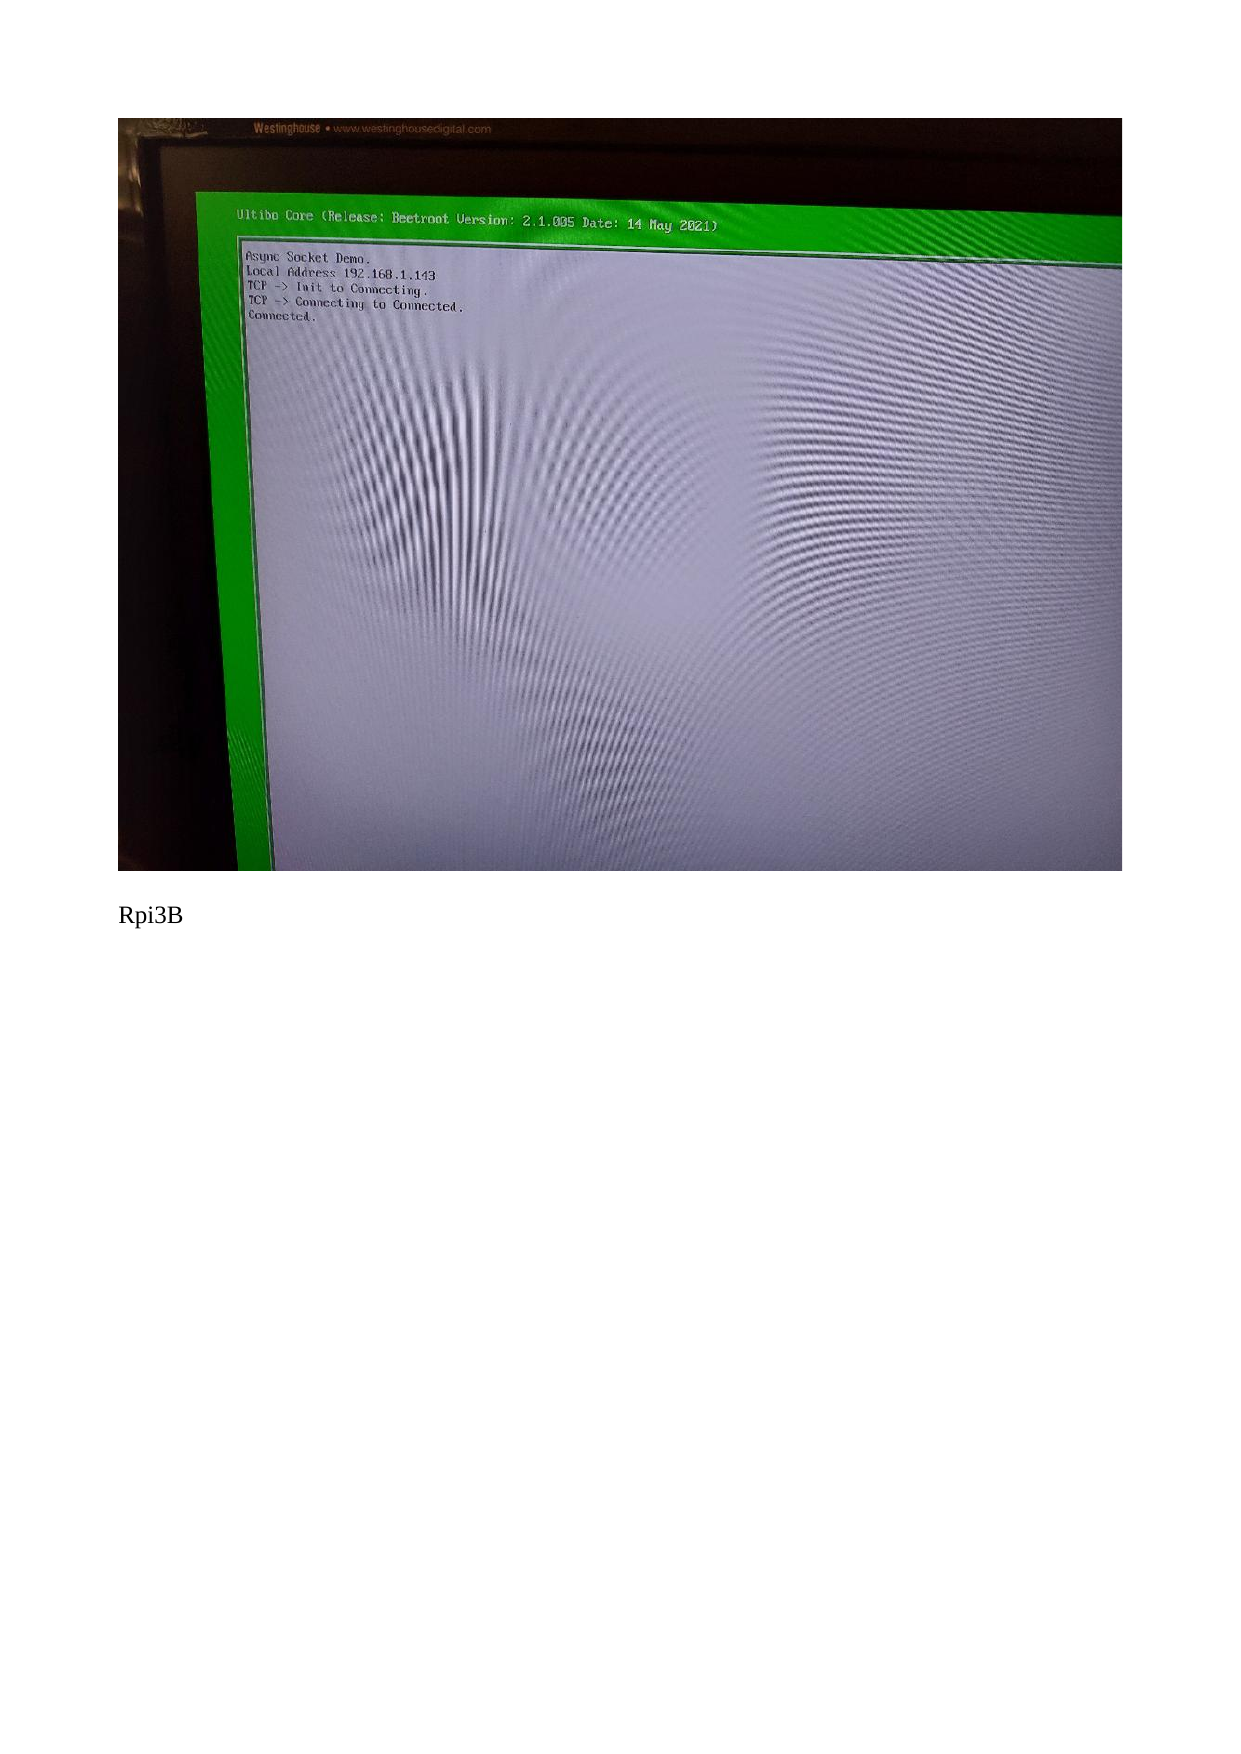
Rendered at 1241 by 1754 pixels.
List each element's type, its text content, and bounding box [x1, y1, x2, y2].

text Rpi3B [118, 900, 1122, 928]
picture [118, 118, 1123, 871]
